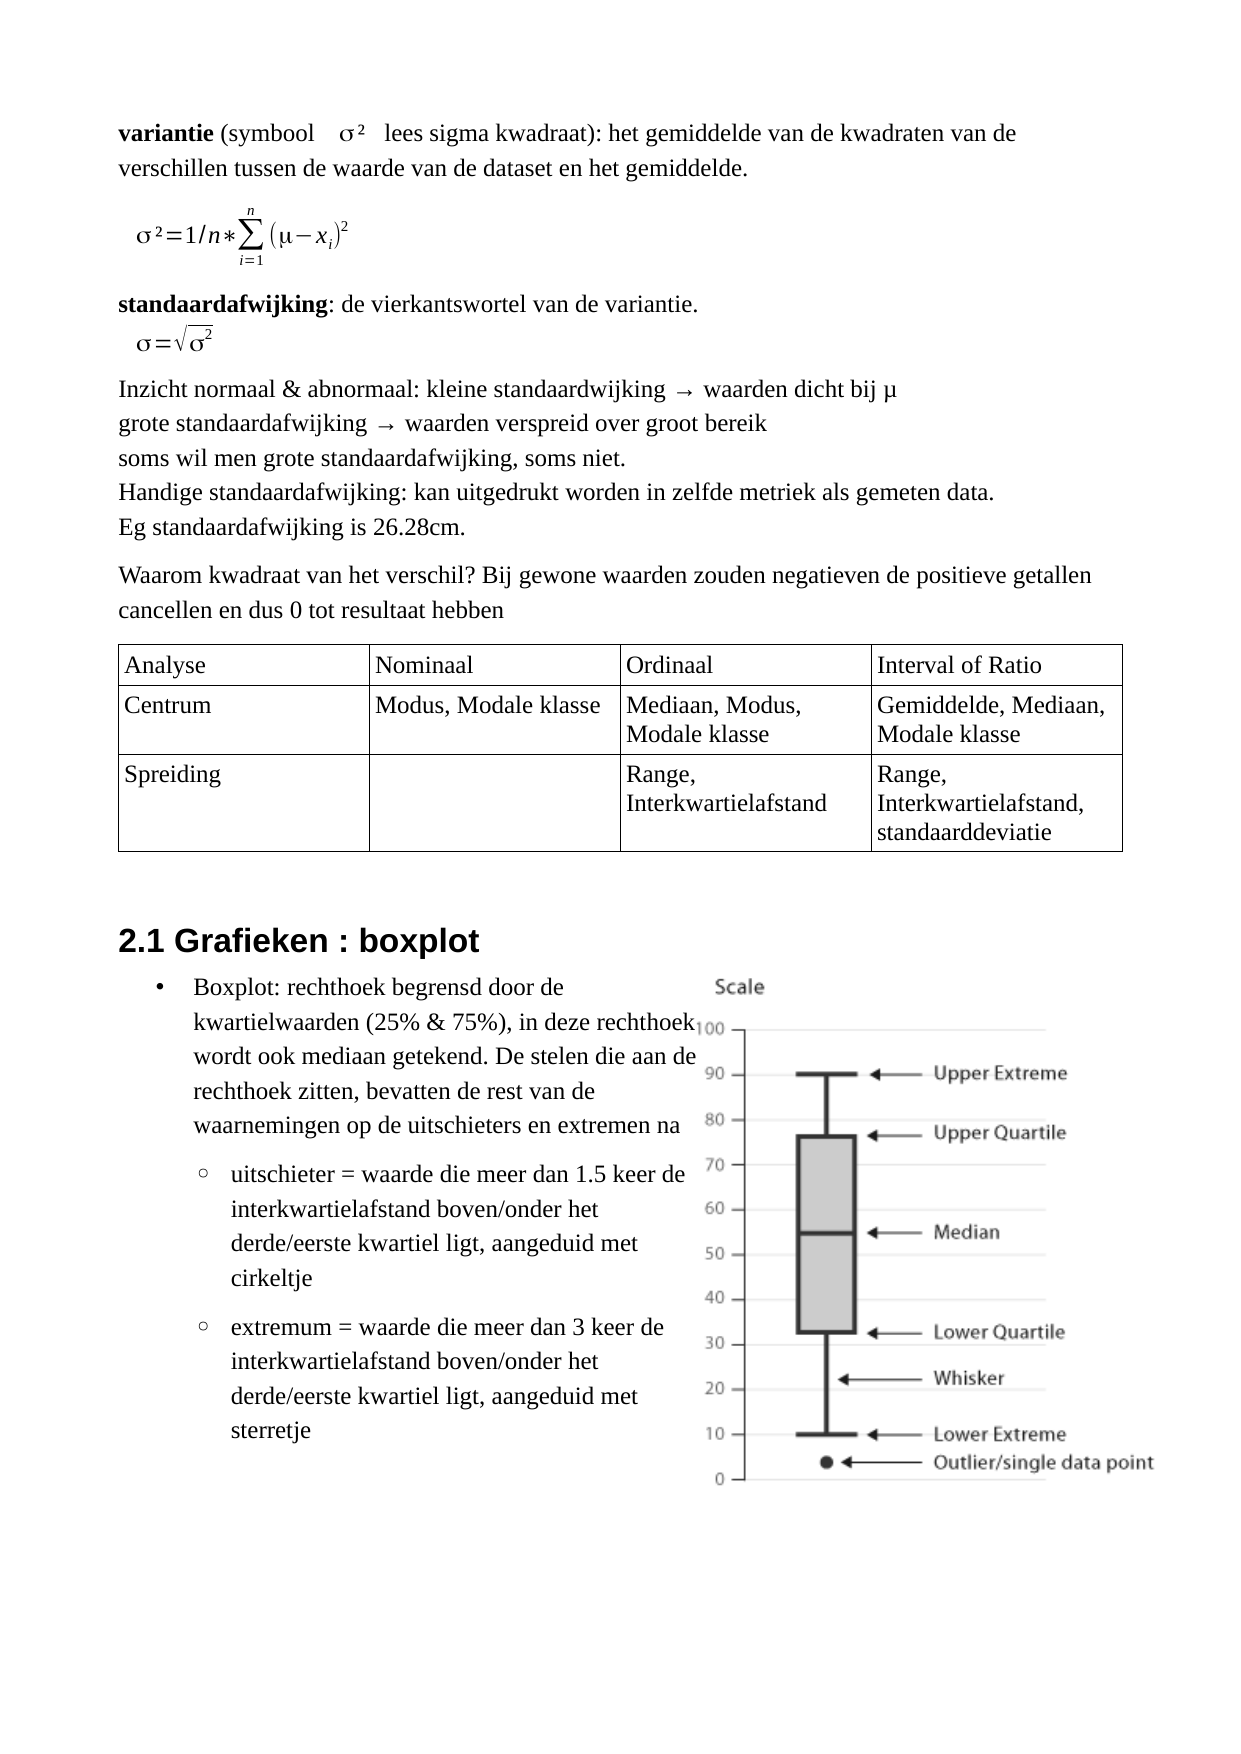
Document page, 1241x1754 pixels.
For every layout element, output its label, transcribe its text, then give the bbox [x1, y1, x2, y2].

table_header Analyse [119, 645, 369, 684]
table_header Ordinaal [621, 645, 871, 684]
text Waarom kwadraat van het verschil? Bij gewone waarden zouden negatieven de positieve getallen cancellen en dus 0 tot resultaat hebben [118, 561, 1122, 624]
table_cell Gemiddelde, Mediaan, Modale klasse [872, 686, 1122, 753]
list extremum = waarde die meer dan 3 keer de interkwartielafstand boven/onder het derde/eerste kwartiel ligt, aangeduid met sterretje [193, 1312, 696, 1444]
table_cell Modus, Modale klasse [370, 686, 620, 753]
picture [696, 978, 1165, 1492]
table_header Interval of Ratio [872, 645, 1122, 684]
subtitle 2.1 Grafieken : boxplot [118, 921, 1122, 960]
list Boxplot: rechthoek begrensd door de kwartielwaarden (25% & 75%), in deze rechthoek wordt ook mediaan getekend. De stelen die aan de rechthoek zitten, bevatten de rest van de waarnemingen op de uitschieters en extremen na [156, 972, 1122, 1139]
table_cell Range, Interkwartielafstand [621, 755, 871, 851]
table_cell Mediaan, Modus, Modale klasse [621, 686, 871, 753]
table_cell Range, Interkwartielafstand, standaarddeviatie [872, 755, 1122, 851]
text Inzicht normaal & abnormaal: kleine standaardwijking → waarden dicht bij µ grote standaardafwijking → waarden verspreid over groot bereik soms wil men grote standaardafwijking, soms niet. Handige standaardafwijking: kan uitgedrukt worden in zelfde metriek als gemeten data. Eg standaardafwijking is 26.28cm. [118, 374, 1122, 540]
table_cell Spreiding [119, 755, 369, 851]
table_cell [370, 755, 620, 851]
list uitschieter = waarde die meer dan 1.5 keer de interkwartielafstand boven/onder het derde/eerste kwartiel ligt, aangeduid met cirkeltje [193, 1159, 696, 1292]
table_header Nominaal [370, 645, 620, 684]
text variantie (symbool lees sigma kwadraat): het gemiddelde van de kwadraten van de verschillen tussen de waarde van de dataset en het gemiddelde. [118, 118, 1122, 181]
table_cell Centrum [119, 686, 369, 753]
text standaardafwijking: de vierkantswortel van de variantie. [118, 289, 1122, 353]
